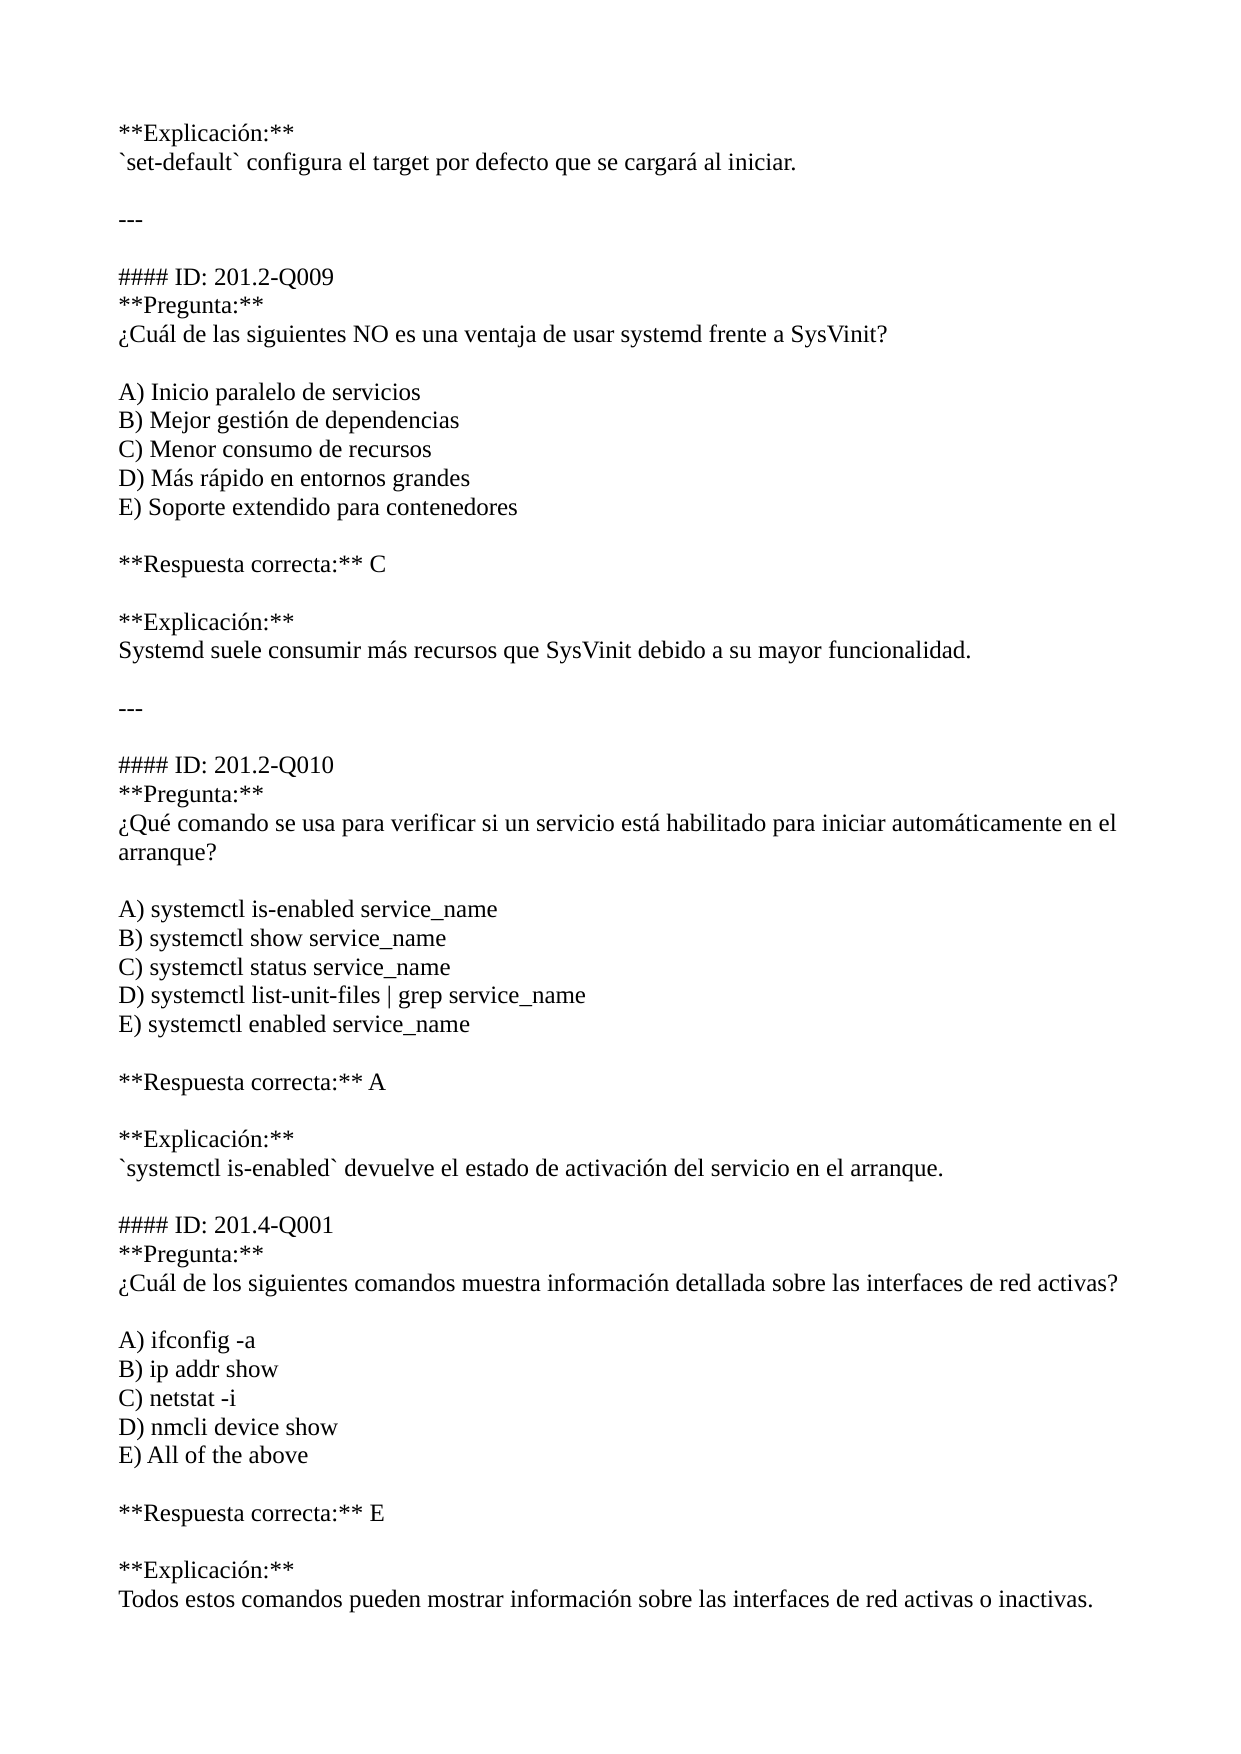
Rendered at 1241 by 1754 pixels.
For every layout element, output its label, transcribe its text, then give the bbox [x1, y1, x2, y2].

text **Explicación:** [118, 1556, 1122, 1584]
text A) systemctl is-enabled service_name [118, 894, 1122, 923]
text **Respuesta correcta:** E [118, 1498, 1122, 1527]
text C) Menor consumo de recursos [118, 434, 1122, 463]
text **Pregunta:** [118, 779, 1122, 808]
text **Explicación:** [118, 1124, 1122, 1153]
text E) systemctl enabled service_name [118, 1009, 1122, 1038]
text ¿Cuál de los siguientes comandos muestra información detallada sobre las interfaces de red activas? [118, 1268, 1122, 1297]
text C) systemctl status service_name [118, 952, 1122, 981]
text D) Más rápido en entornos grandes [118, 463, 1122, 492]
text **Explicación:** [118, 118, 1122, 147]
text **Pregunta:** [118, 1239, 1122, 1268]
text #### ID: 201.4-Q001 [118, 1211, 1122, 1239]
text --- [118, 204, 1122, 233]
text #### ID: 201.2-Q009 [118, 262, 1122, 291]
text **Explicación:** [118, 607, 1122, 636]
text **Respuesta correcta:** A [118, 1067, 1122, 1096]
text B) ip addr show [118, 1354, 1122, 1383]
text E) All of the above [118, 1441, 1122, 1469]
text **Respuesta correcta:** C [118, 549, 1122, 578]
text ¿Qué comando se usa para verificar si un servicio está habilitado para iniciar automáticamente en el arranque? [118, 808, 1122, 866]
text B) systemctl show service_name [118, 923, 1122, 952]
text D) nmcli device show [118, 1412, 1122, 1441]
text B) Mejor gestión de dependencias [118, 406, 1122, 434]
text `set-default` configura el target por defecto que se cargará al iniciar. [118, 147, 1122, 176]
text #### ID: 201.2-Q010 [118, 751, 1122, 779]
text A) Inicio paralelo de servicios [118, 377, 1122, 406]
text Todos estos comandos pueden mostrar información sobre las interfaces de red activas o inactivas. [118, 1584, 1122, 1613]
text E) Soporte extendido para contenedores [118, 492, 1122, 521]
text --- [118, 693, 1122, 722]
text **Pregunta:** [118, 291, 1122, 319]
text `systemctl is-enabled` devuelve el estado de activación del servicio en el arranque. [118, 1153, 1122, 1182]
text C) netstat -i [118, 1383, 1122, 1412]
text A) ifconfig -a [118, 1326, 1122, 1354]
text Systemd suele consumir más recursos que SysVinit debido a su mayor funcionalidad. [118, 636, 1122, 664]
text ¿Cuál de las siguientes NO es una ventaja de usar systemd frente a SysVinit? [118, 319, 1122, 348]
text D) systemctl list-unit-files | grep service_name [118, 981, 1122, 1009]
